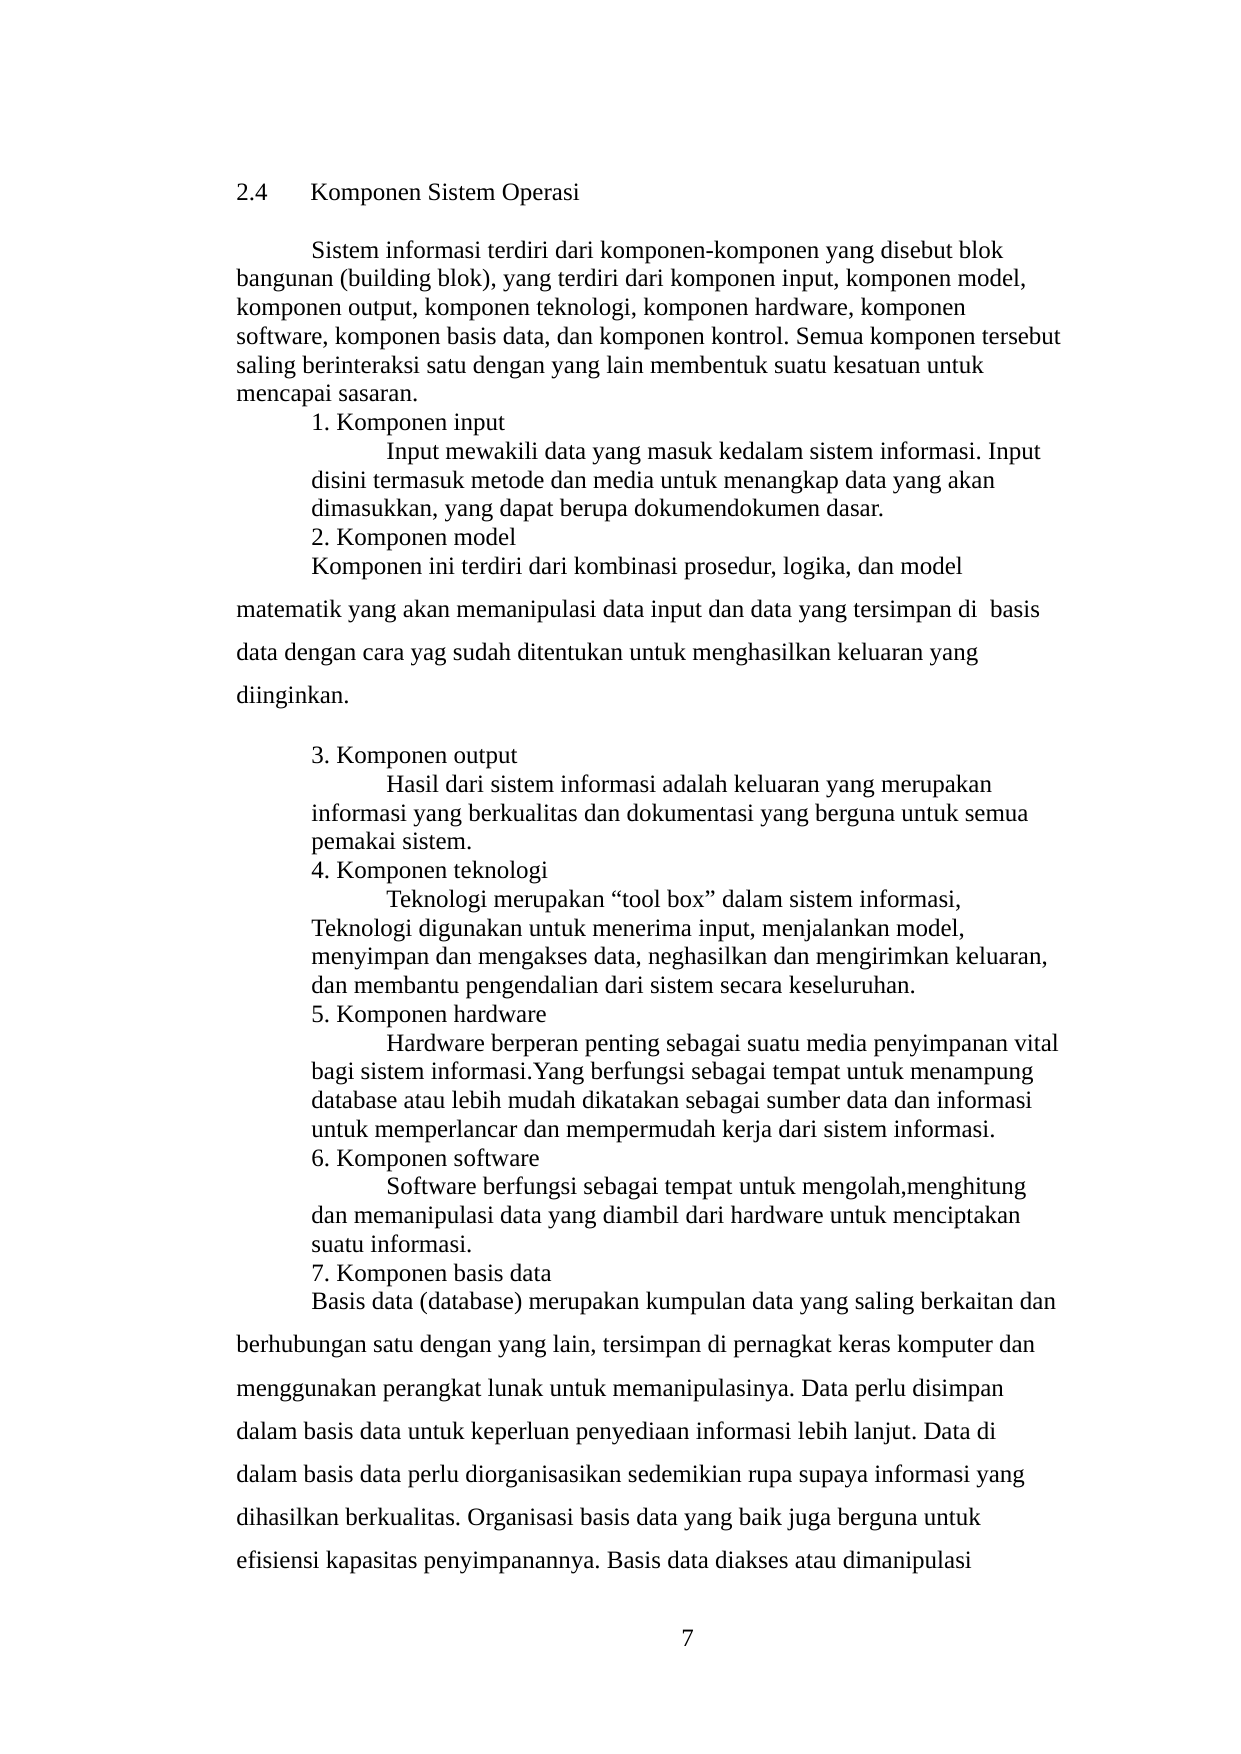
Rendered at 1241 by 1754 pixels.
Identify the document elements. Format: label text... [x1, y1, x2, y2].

text 2. Komponen model [311, 522, 1063, 551]
text 7. Komponen basis data [311, 1258, 1063, 1286]
text Hasil dari sistem informasi adalah keluaran yang merupakan informasi yang berkualitas dan dokumentasi yang berguna untuk semua pemakai sistem. [311, 769, 1063, 855]
text Komponen ini terdiri dari kombinasi prosedur, logika, dan model matematik yang akan memanipulasi data input dan data yang tersimpan di basis data dengan cara yag sudah ditentukan untuk menghasilkan keluaran yang diinginkan. [236, 551, 1063, 709]
text Hardware berperan penting sebagai suatu media penyimpanan vital bagi sistem informasi.Yang berfungsi sebagai tempat untuk menampung database atau lebih mudah dikatakan sebagai sumber data dan informasi untuk memperlancar dan mempermudah kerja dari sistem informasi. [311, 1028, 1063, 1143]
text Software berfungsi sebagai tempat untuk mengolah,menghitung dan memanipulasi data yang diambil dari hardware untuk menciptakan suatu informasi. [311, 1171, 1063, 1258]
text 3. Komponen output [311, 740, 1063, 769]
text Basis data (database) merupakan kumpulan data yang saling berkaitan dan berhubungan satu dengan yang lain, tersimpan di pernagkat keras komputer dan menggunakan perangkat lunak untuk memanipulasinya. Data perlu disimpan dalam basis data untuk keperluan penyediaan informasi lebih lanjut. Data di dalam basis data perlu diorganisasikan sedemikian rupa supaya informasi yang dihasilkan berkualitas. Organisasi basis data yang baik juga berguna untuk efisiensi kapasitas penyimpanannya. Basis data diakses atau dimanipulasi [236, 1286, 1063, 1574]
text 6. Komponen software [311, 1143, 1063, 1171]
text 4. Komponen teknologi [311, 855, 1063, 884]
text 1. Komponen input [311, 407, 1063, 436]
text 5. Komponen hardware [311, 999, 1063, 1028]
subtitle 2.4 Komponen Sistem Operasi [236, 177, 1063, 206]
text Sistem informasi terdiri dari komponen-komponen yang disebut blok bangunan (building blok), yang terdiri dari komponen input, komponen model, komponen output, komponen teknologi, komponen hardware, komponen software, komponen basis data, dan komponen kontrol. Semua komponen tersebut saling berinteraksi satu dengan yang lain membentuk suatu kesatuan untuk mencapai sasaran. [236, 235, 1063, 407]
text Teknologi merupakan “tool box” dalam sistem informasi, Teknologi digunakan untuk menerima input, menjalankan model, menyimpan dan mengakses data, neghasilkan dan mengirimkan keluaran, dan membantu pengendalian dari sistem secara keseluruhan. [311, 884, 1063, 999]
text Input mewakili data yang masuk kedalam sistem informasi. Input disini termasuk metode dan media untuk menangkap data yang akan dimasukkan, yang dapat berupa dokumendokumen dasar. [311, 436, 1063, 522]
